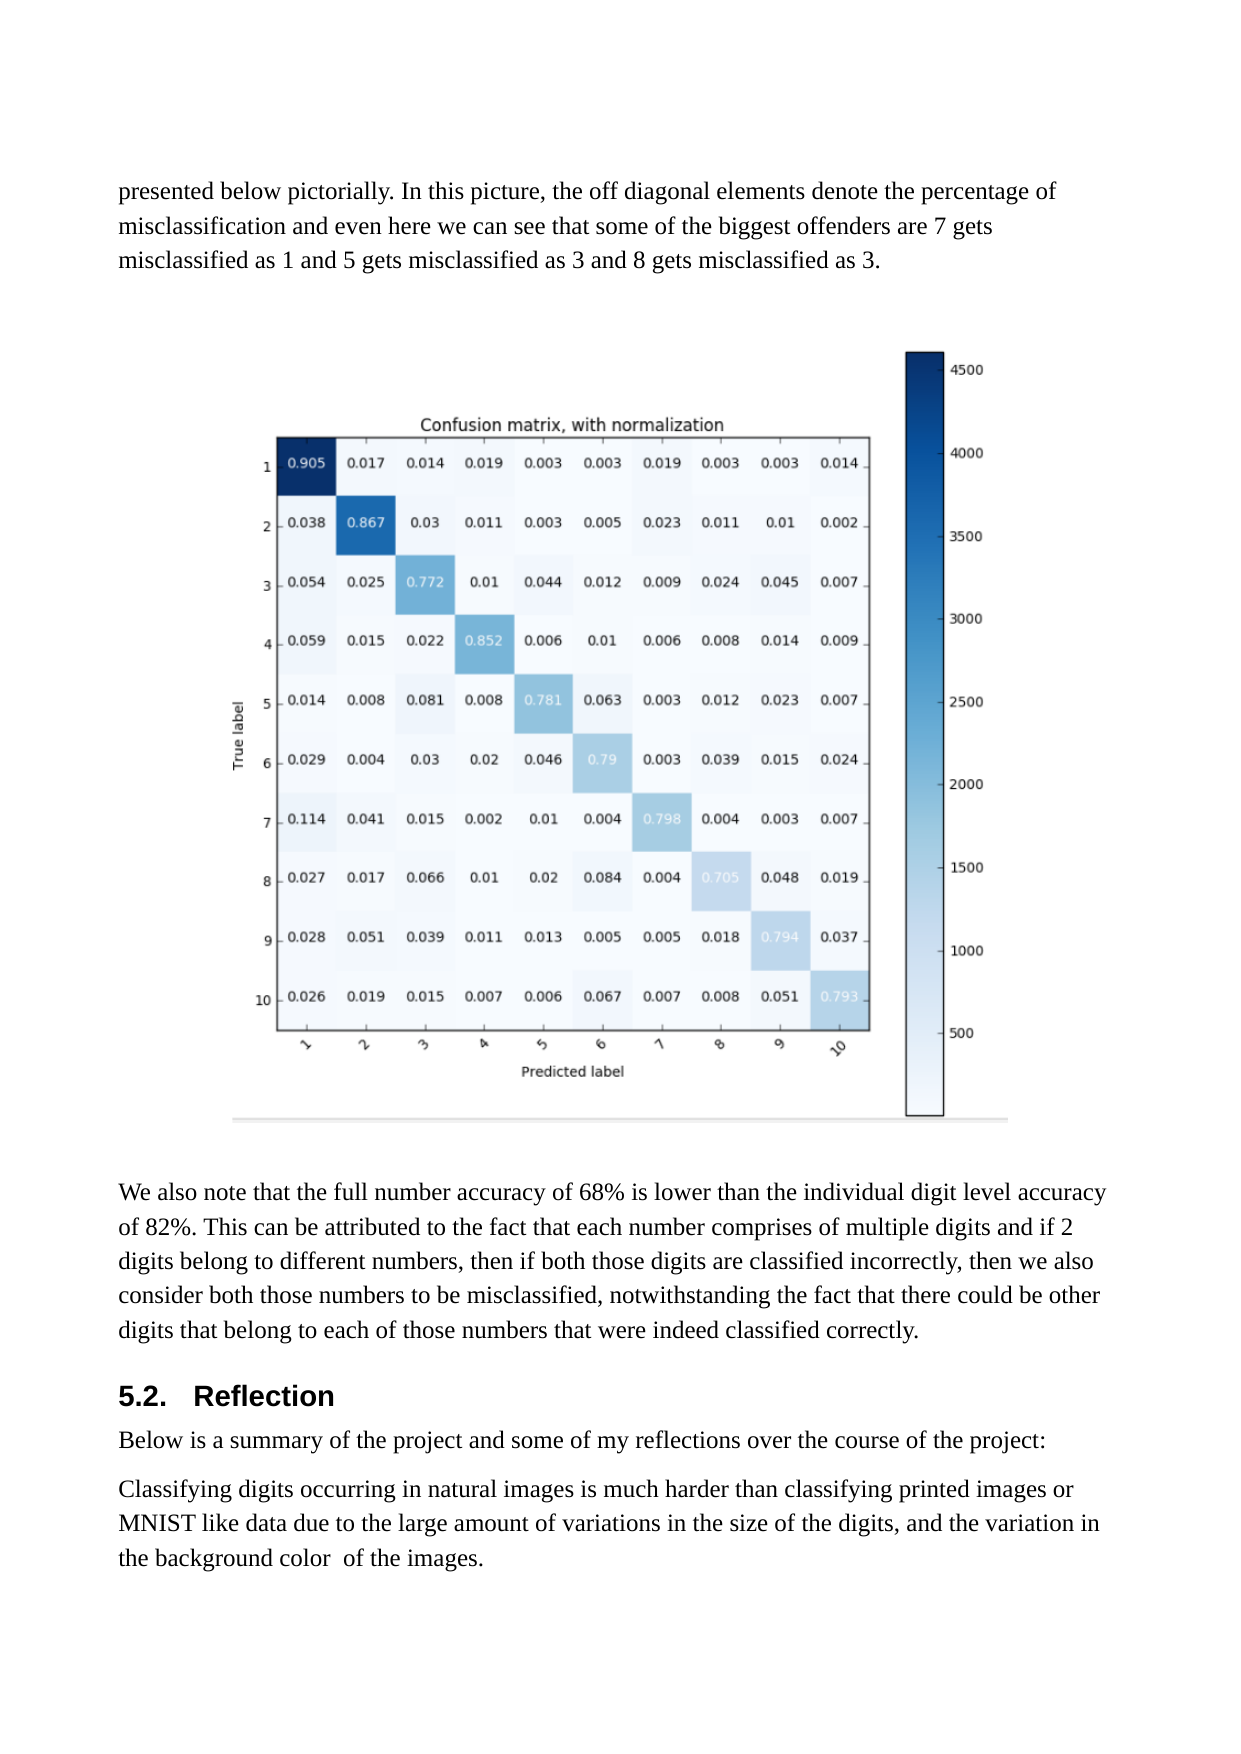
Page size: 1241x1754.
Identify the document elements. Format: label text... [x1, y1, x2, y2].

text Below is a summary of the project and some of my reflections over the course of the project: [118, 1425, 1122, 1454]
text Classifying digits occurring in natural images is much harder than classifying printed images or MNIST like data due to the large amount of variations in the size of the digits, and the variation in the background color of the images. [118, 1474, 1122, 1572]
subtitle Reflection [118, 1379, 1122, 1412]
picture [232, 343, 1008, 1123]
text We also note that the full number accuracy of 68% is lower than the individual digit level accuracy of 82%. This can be attributed to the fact that each number comprises of multiple digits and if 2 digits belong to different numbers, then if both those digits are classified incorrectly, then we also consider both those numbers to be misclassified, notwithstanding the fact that there could be other digits that belong to each of those numbers that were indeed classified correctly. [118, 1177, 1122, 1344]
text presented below pictorially. In this picture, the off diagonal elements denote the percentage of misclassification and even here we can see that some of the biggest offenders are 7 gets misclassified as 1 and 5 gets misclassified as 3 and 8 gets misclassified as 3. [118, 176, 1122, 274]
